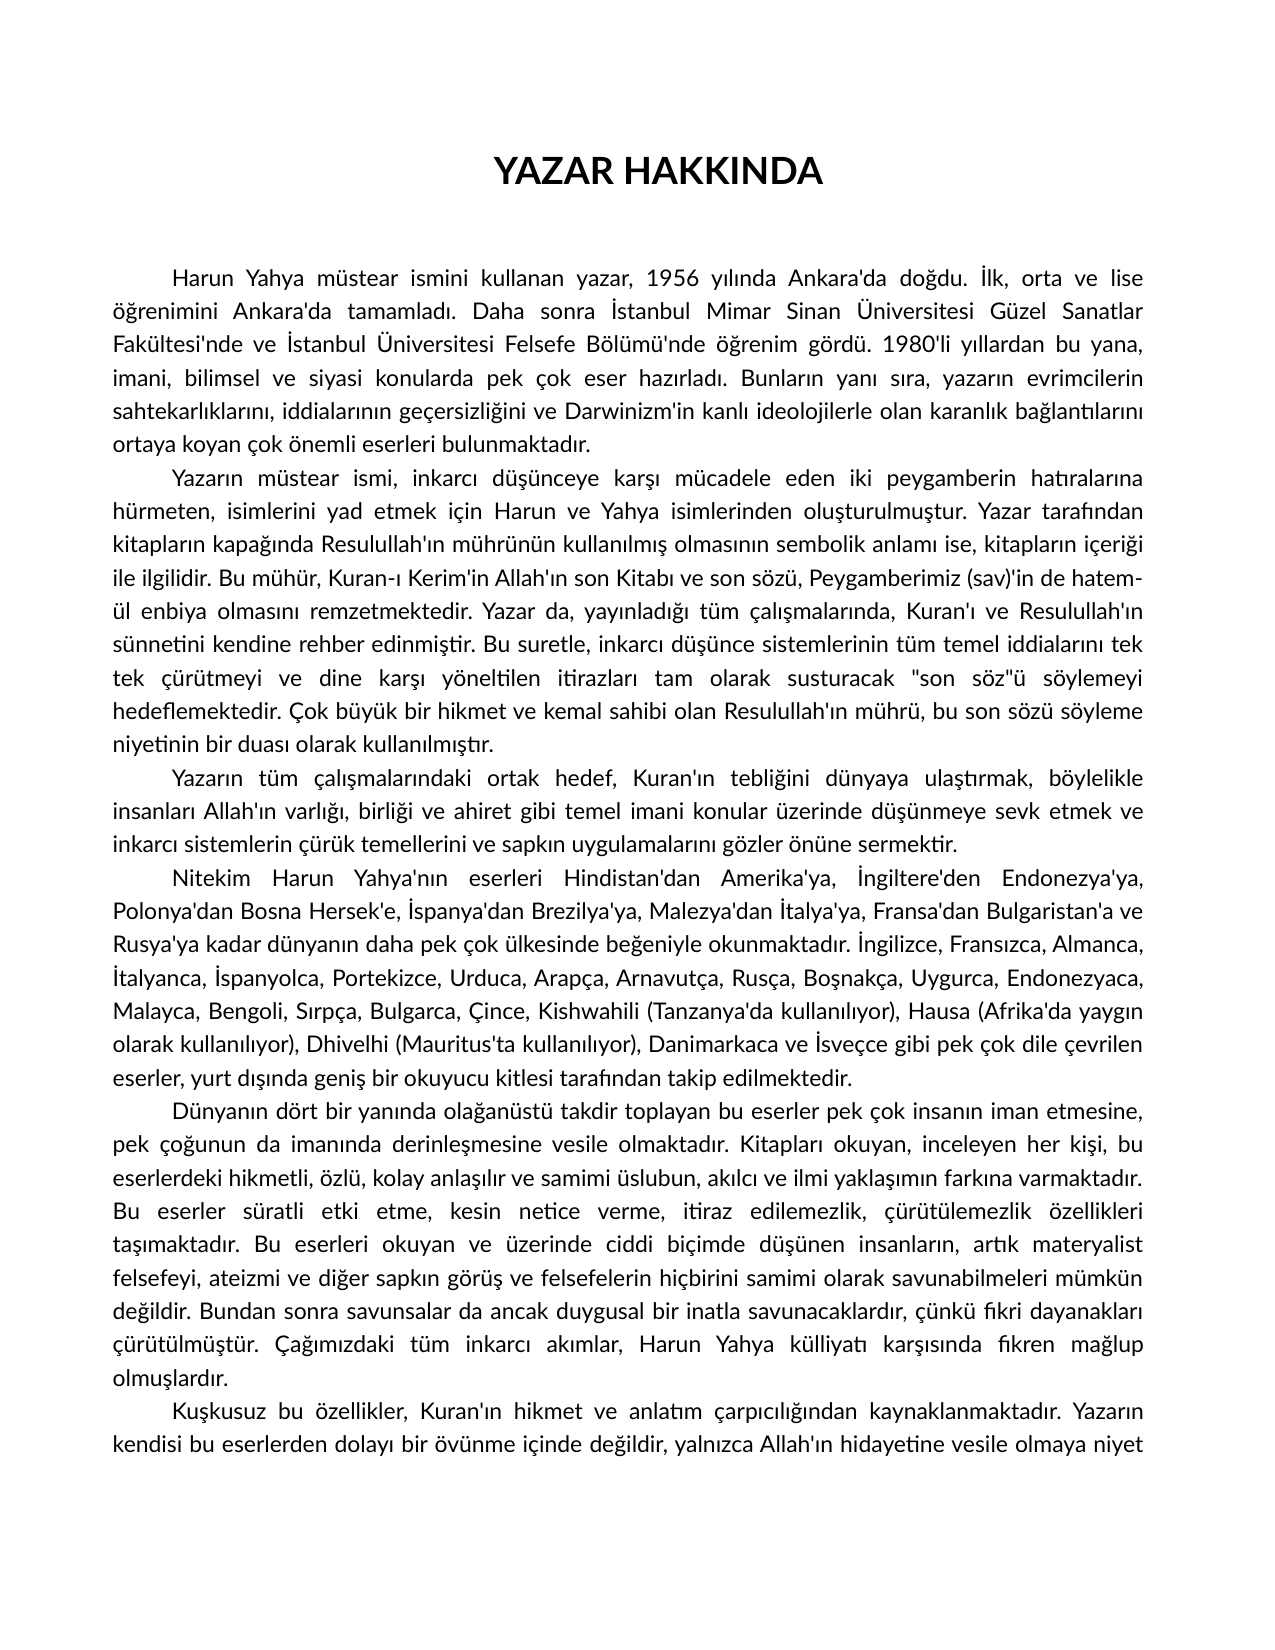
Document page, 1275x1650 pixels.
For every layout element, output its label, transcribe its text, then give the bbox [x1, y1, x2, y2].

text Harun Yahya müstear ismini kullanan yazar, 1956 yılında Ankara'da doğdu. İlk, orta ve lise öğrenimini Ankara'da tamamladı. Daha sonra İstanbul Mimar Sinan Üniversitesi Güzel Sanatlar Fakültesi'nde ve İstanbul Üniversitesi Felsefe Bölümü'nde öğrenim gördü. 1980'li yıllardan bu yana, imani, bilimsel ve siyasi konularda pek çok eser hazırladı. Bunların yanı sıra, yazarın evrimcilerin sahtekarlıklarını, iddialarının geçersizliğini ve Darwinizm'in kanlı ideolojilerle olan karanlık bağlantılarını ortaya koyan çok önemli eserleri bulunmaktadır. [112, 259, 1145, 459]
text Kuşkusuz bu özellikler, Kuran'ın hikmet ve anlatım çarpıcılığından kaynaklanmaktadır. Yazarın kendisi bu eserlerden dolayı bir övünme içinde değildir, yalnızca Allah'ın hidayetine vesile olmaya niyet [112, 1393, 1145, 1459]
text Yazarın müstear ismi, inkarcı düşünceye karşı mücadele eden iki peygamberin hatıralarına hürmeten, isimlerini yad etmek için Harun ve Yahya isimlerinden oluşturulmuştur. Yazar tarafından kitapların kapağında Resulullah'ın mührünün kullanılmış olmasının sembolik anlamı ise, kitapların içeriği ile ilgilidir. Bu mühür, Kuran-ı Kerim'in Allah'ın son Kitabı ve son sözü, Peygamberimiz (sav)'in de hatem-ül enbiya olmasını remzetmektedir. Yazar da, yayınladığı tüm çalışmalarında, Kuran'ı ve Resulullah'ın sünnetini kendine rehber edinmiştir. Bu suretle, inkarcı düşünce sistemlerinin tüm temel iddialarını tek tek çürütmeyi ve dine karşı yöneltilen itirazları tam olarak susturacak "son söz"ü söylemeyi hedeflemektedir. Çok büyük bir hikmet ve kemal sahibi olan Resulullah'ın mührü, bu son sözü söyleme niyetinin bir duası olarak kullanılmıştır. [112, 459, 1145, 759]
text Dünyanın dört bir yanında olağanüstü takdir toplayan bu eserler pek çok insanın iman etmesine, pek çoğunun da imanında derinleşmesine vesile olmaktadır. Kitapları okuyan, inceleyen her kişi, bu eserlerdeki hikmetli, özlü, kolay anlaşılır ve samimi üslubun, akılcı ve ilmi yaklaşımın farkına varmaktadır. Bu eserler süratli etki etme, kesin netice verme, itiraz edilemezlik, çürütülemezlik özellikleri taşımaktadır. Bu eserleri okuyan ve üzerinde ciddi biçimde düşünen insanların, artık materyalist felsefeyi, ateizmi ve diğer sapkın görüş ve felsefelerin hiçbirini samimi olarak savunabilmeleri mümkün değildir. Bundan sonra savunsalar da ancak duygusal bir inatla savunacaklardır, çünkü fikri dayanakları çürütülmüştür. Çağımızdaki tüm inkarcı akımlar, Harun Yahya külliyatı karşısında fikren mağlup olmuşlardır. [112, 1093, 1145, 1393]
text Nitekim Harun Yahya'nın eserleri Hindistan'dan Amerika'ya, İngiltere'den Endonezya'ya, Polonya'dan Bosna Hersek'e, İspanya'dan Brezilya'ya, Malezya'dan İtalya'ya, Fransa'dan Bulgaristan'a ve Rusya'ya kadar dünyanın daha pek çok ülkesinde beğeniyle okunmaktadır. İngilizce, Fransızca, Almanca, İtalyanca, İspanyolca, Portekizce, Urduca, Arapça, Arnavutça, Rusça, Boşnakça, Uygurca, Endonezyaca, Malayca, Bengoli, Sırpça, Bulgarca, Çince, Kishwahili (Tanzanya'da kullanılıyor), Hausa (Afrika'da yaygın olarak kullanılıyor), Dhivelhi (Mauritus'ta kullanılıyor), Danimarkaca ve İsveçce gibi pek çok dile çevrilen eserler, yurt dışında geniş bir okuyucu kitlesi tarafından takip edilmektedir. [112, 859, 1145, 1093]
text Yazarın tüm çalışmalarındaki ortak hedef, Kuran'ın tebliğini dünyaya ulaştırmak, böylelikle insanları Allah'ın varlığı, birliği ve ahiret gibi temel imani konular üzerinde düşünmeye sevk etmek ve inkarcı sistemlerin çürük temellerini ve sapkın uygulamalarını gözler önüne sermektir. [112, 759, 1145, 859]
text YAZAR HAKKINDA [112, 148, 1145, 193]
